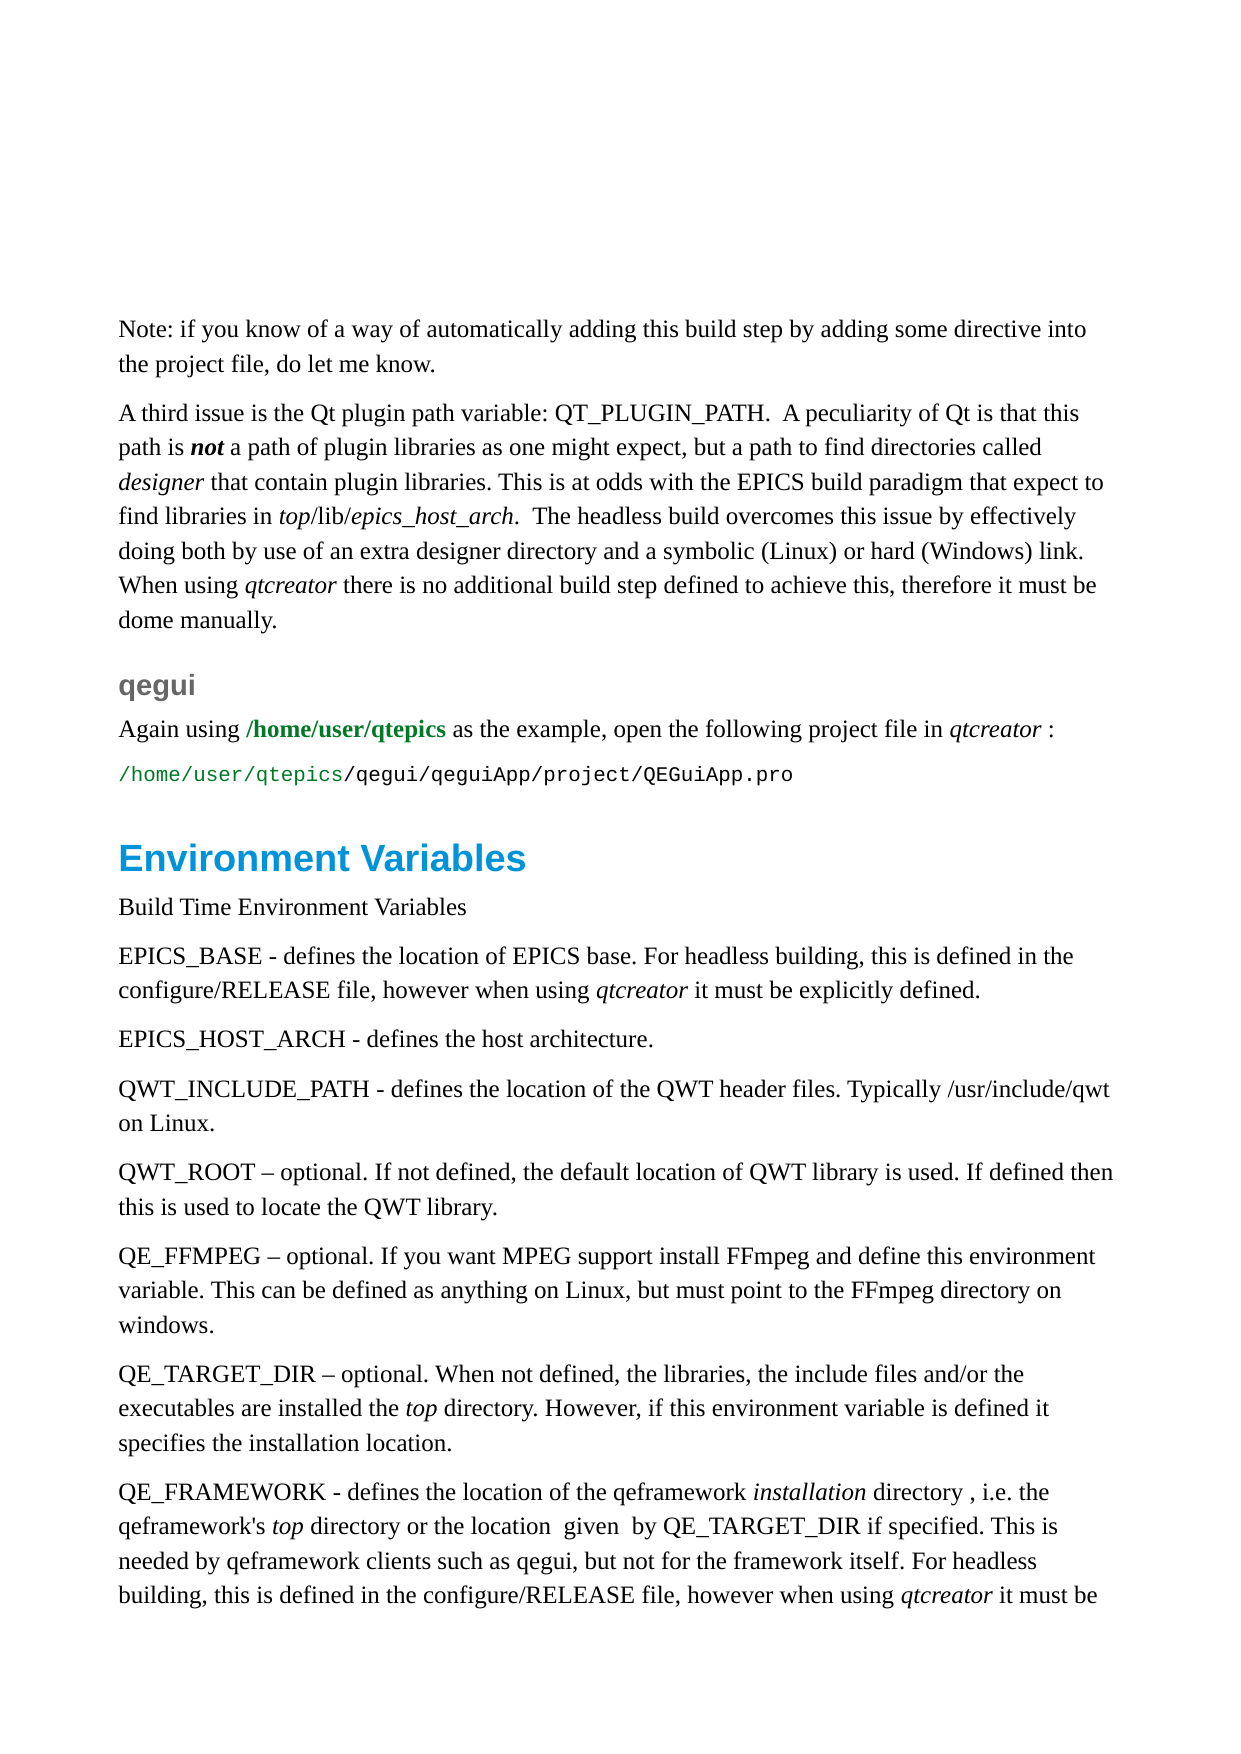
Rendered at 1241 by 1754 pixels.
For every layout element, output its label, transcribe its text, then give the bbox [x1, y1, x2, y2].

text QE_TARGET_DIR – optional. When not defined, the libraries, the include files and/or the executables are installed the top directory. However, if this environment variable is defined it specifies the installation location. [118, 1359, 1122, 1456]
text /home/user/qtepics/qegui/qeguiApp/project/QEGuiApp.pro [118, 763, 1122, 811]
text EPICS_BASE - defines the location of EPICS base. For headless building, this is defined in the configure/RELEASE file, however when using qtcreator it must be explicitly defined. [118, 941, 1122, 1004]
text Note: if you know of a way of automatically adding this build step by adding some directive into the project file, do let me know. [118, 314, 1122, 378]
subtitle qegui [118, 668, 1122, 702]
text Again using /home/user/qtepics as the example, open the following project file in qtcreator : [118, 714, 1122, 743]
text A third issue is the Qt plugin path variable: QT_PLUGIN_PATH. A peculiarity of Qt is that this path is not a path of plugin libraries as one might expect, but a path to find directories called designer that contain plugin libraries. This is at odds with the EPICS build paradigm that expect to find libraries in top/lib/epics_host_arch. The headless build overcomes this issue by effectively doing both by use of an extra designer directory and a symbolic (Linux) or hard (Windows) link. When using qtcreator there is no additional build step defined to achieve this, therefore it must be dome manually. [118, 398, 1122, 633]
text EPICS_HOST_ARCH - defines the host architecture. [118, 1024, 1122, 1053]
text QE_FFMPEG – optional. If you want MPEG support install FFmpeg and define this environment variable. This can be defined as anything on Linux, but must point to the FFmpeg directory on windows. [118, 1241, 1122, 1338]
text Build Time Environment Variables [118, 892, 1122, 921]
text QE_FRAMEWORK - defines the location of the qeframework installation directory , i.e. the qeframework's top directory or the location given by QE_TARGET_DIR if specified. This is needed by qeframework clients such as qegui, but not for the framework itself. For headless building, this is defined in the configure/RELEASE file, however when using qtcreator it must be [118, 1477, 1122, 1609]
text QWT_INCLUDE_PATH - defines the location of the QWT header files. Typically /usr/include/qwt on Linux. [118, 1074, 1122, 1137]
text QWT_ROOT – optional. If not defined, the default location of QWT library is used. If defined then this is used to locate the QWT library. [118, 1157, 1122, 1220]
subtitle Environment Variables [118, 836, 1122, 879]
